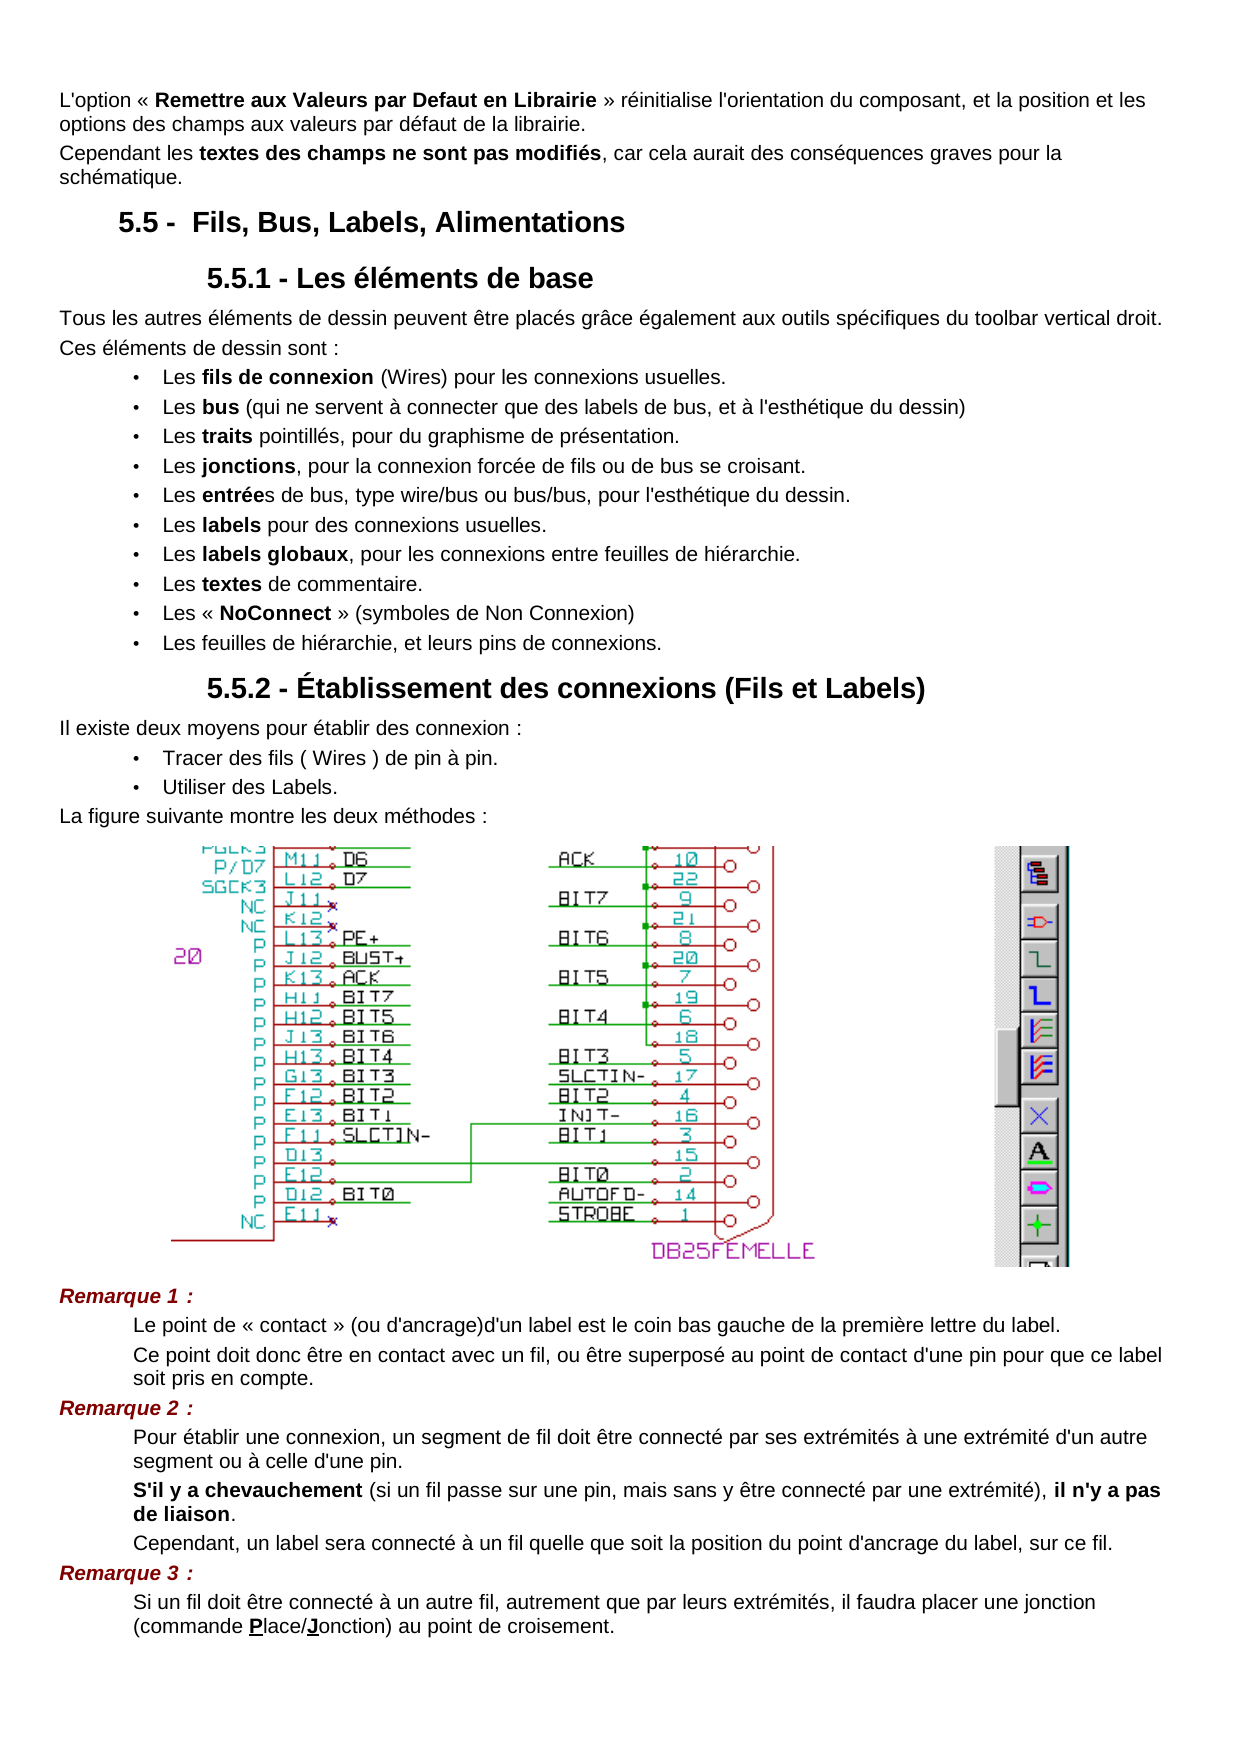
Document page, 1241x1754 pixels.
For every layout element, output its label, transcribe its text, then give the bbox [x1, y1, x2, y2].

text Pour établir une connexion, un segment de fil doit être connecté par ses extrémités à une extrémité d'un autre segment ou à celle d'une pin. [133, 1426, 1181, 1473]
text Remarque 3 : [59, 1561, 1181, 1584]
text Si un fil doit être connecté à un autre fil, autrement que par leurs extrémités, il faudra placer une jonction (commande Place/Jonction) au point de croisement. [133, 1591, 1181, 1638]
text L'option « Remettre aux Valeurs par Defaut en Librairie » réinitialise l'orientation du composant, et la position et les options des champs aux valeurs par défaut de la librairie. [59, 88, 1181, 136]
text Cependant, un label sera connecté à un fil quelle que soit la position du point d'ancrage du label, sur ce fil. [133, 1532, 1181, 1555]
text Ces éléments de dessin sont : [59, 336, 1181, 360]
list Tracer des fils ( Wires ) de pin à pin. [133, 746, 1181, 769]
list Les labels globaux, pour les connexions entre feuilles de hiérarchie. [133, 542, 1181, 566]
text Le point de « contact » (ou d'ancrage)d'un label est le coin bas gauche de la première lettre du label. [133, 1313, 1181, 1337]
text La figure suivante montre les deux méthodes : [59, 805, 1181, 828]
subtitle Fils, Bus, Labels, Alimentations [44, 206, 1181, 239]
text Tous les autres éléments de dessin peuvent être placés grâce également aux outils spécifiques du toolbar vertical droit. [59, 307, 1181, 330]
list Les jonctions, pour la connexion forcée de fils ou de bus se croisant. [133, 454, 1181, 478]
text Il existe deux moyens pour établir des connexion : [59, 716, 1181, 740]
list Les traits pointillés, pour du graphisme de présentation. [133, 424, 1181, 448]
text Remarque 1 : [59, 1284, 1181, 1308]
list Les « NoConnect » (symboles de Non Connexion) [133, 601, 1181, 625]
list Les feuilles de hiérarchie, et leurs pins de connexions. [133, 631, 1181, 654]
list Les entrées de bus, type wire/bus ou bus/bus, pour l'esthétique du dessin. [133, 483, 1181, 507]
list Les labels pour des connexions usuelles. [133, 513, 1181, 537]
list Les textes de commentaire. [133, 572, 1181, 596]
text Cependant les textes des champs ne sont pas modifiés, car cela aurait des conséquences graves pour la schématique. [59, 142, 1181, 189]
text Ce point doit donc être en contact avec un fil, ou être superposé au point de contact d'une pin pour que ce label soit pris en compte. [133, 1343, 1181, 1390]
text Remarque 2 : [59, 1396, 1181, 1419]
list Les fils de connexion (Wires) pour les connexions usuelles. [133, 366, 1181, 389]
list Utiliser des Labels. [133, 775, 1181, 799]
list Les bus (qui ne servent à connecter que des labels de bus, et à l'esthétique du dessin) [133, 395, 1181, 419]
text S'il y a chevauchement (si un fil passe sur une pin, mais sans y être connecté par une extrémité), il n'y a pas de liaison. [133, 1478, 1181, 1526]
subtitle Établissement des connexions (Fils et Labels) [133, 672, 1181, 705]
subtitle Les éléments de base [133, 262, 1181, 295]
